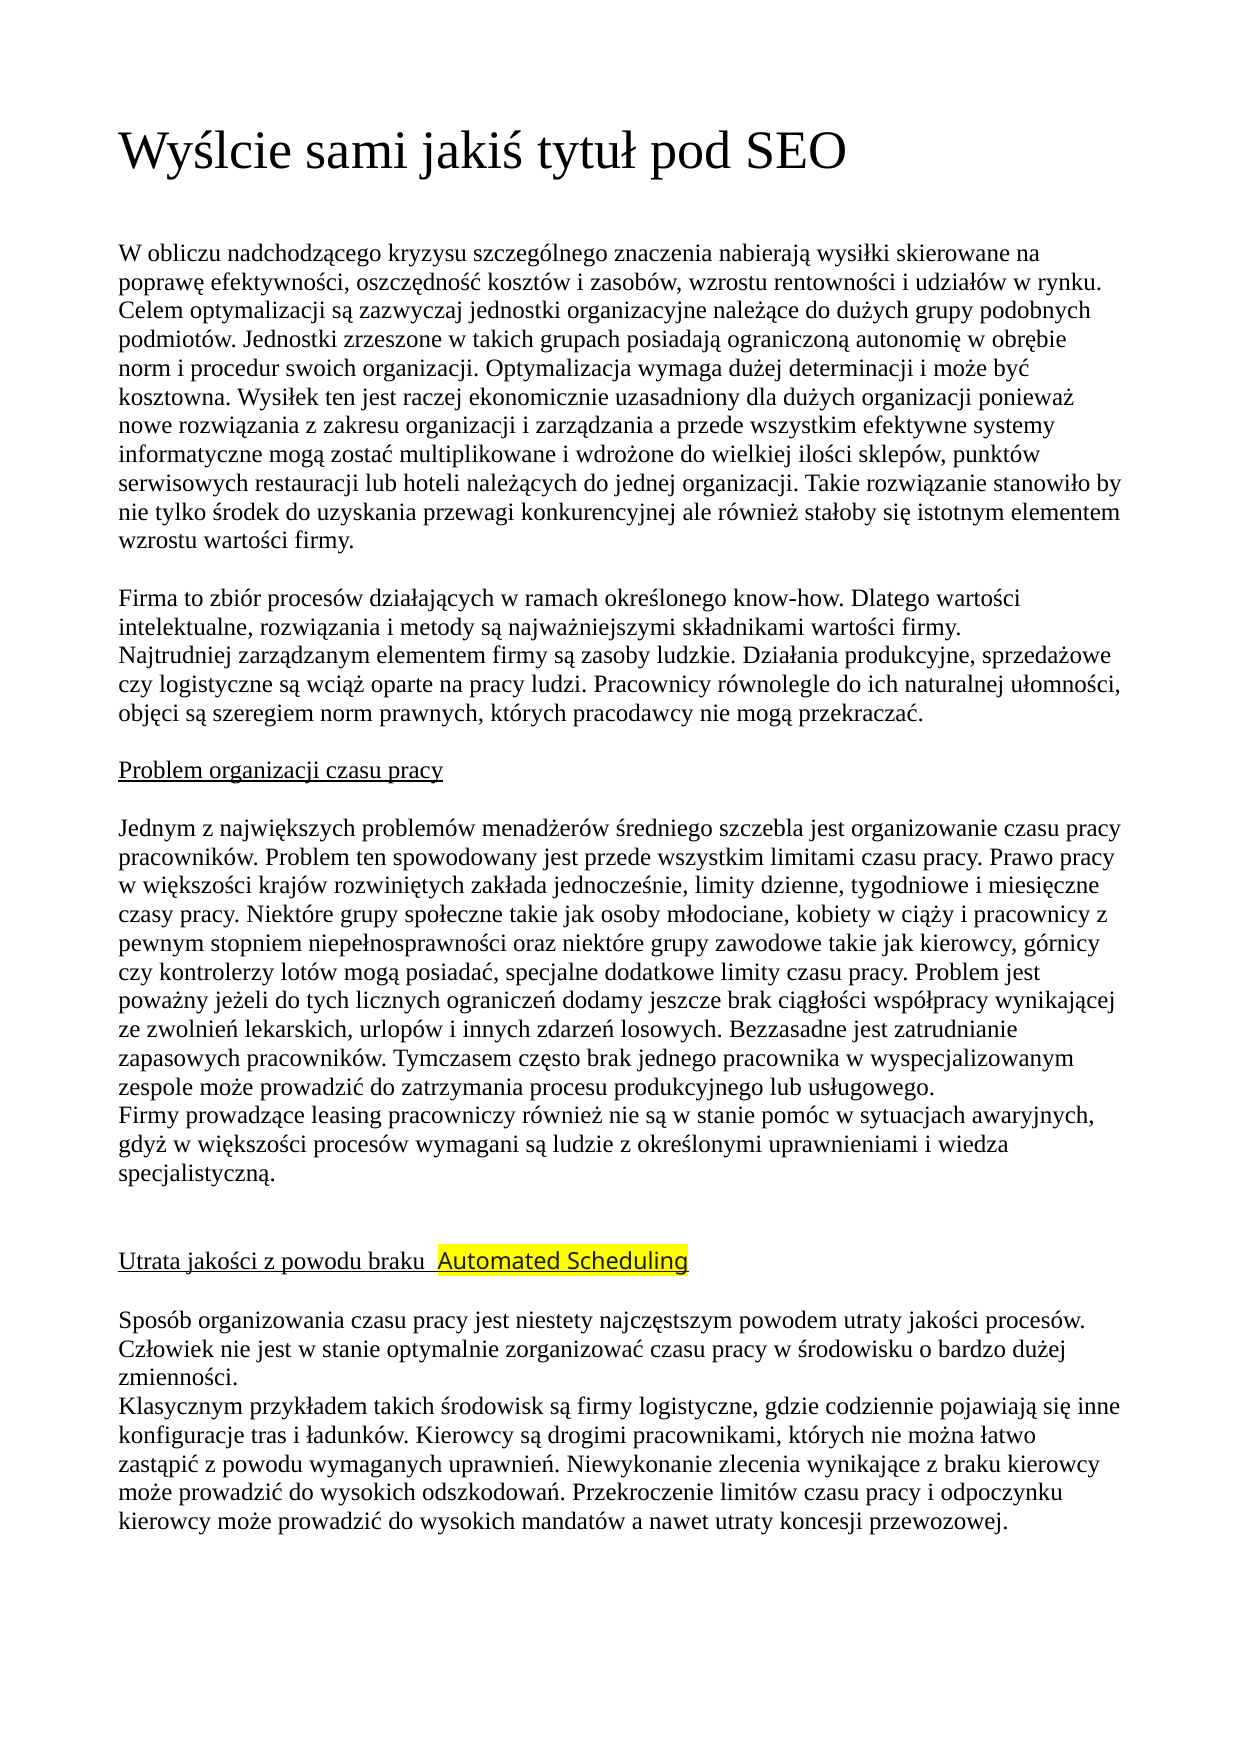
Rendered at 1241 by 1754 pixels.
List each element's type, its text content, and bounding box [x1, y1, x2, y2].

text W obliczu nadchodzącego kryzysu szczególnego znaczenia nabierają wysiłki skierowane na poprawę efektywności, oszczędność kosztów i zasobów, wzrostu rentowności i udziałów w rynku. Celem optymalizacji są zazwyczaj jednostki organizacyjne należące do dużych grupy podobnych podmiotów. Jednostki zrzeszone w takich grupach posiadają ograniczoną autonomię w obrębie norm i procedur swoich organizacji. Optymalizacja wymaga dużej determinacji i może być kosztowna. Wysiłek ten jest raczej ekonomicznie uzasadniony dla dużych organizacji ponieważ nowe rozwiązania z zakresu organizacji i zarządzania a przede wszystkim efektywne systemy informatyczne mogą zostać multiplikowane i wdrożone do wielkiej ilości sklepów, punktów serwisowych restauracji lub hoteli należących do jednej organizacji. Takie rozwiązanie stanowiło by nie tylko środek do uzyskania przewagi konkurencyjnej ale również stałoby się istotnym elementem wzrostu wartości firmy. [118, 238, 1122, 554]
text Firma to zbiór procesów działających w ramach określonego know-how. Dlatego wartości intelektualne, rozwiązania i metody są najważniejszymi składnikami wartości firmy. Najtrudniej zarządzanym elementem firmy są zasoby ludzkie. Działania produkcyjne, sprzedażowe czy logistyczne są wciąż oparte na pracy ludzi. Pracownicy równolegle do ich naturalnej ułomności, objęci są szeregiem norm prawnych, których pracodawcy nie mogą przekraczać. [118, 583, 1122, 727]
text Utrata jakości z powodu braku Automated Scheduling [118, 1244, 1122, 1276]
text Klasycznym przykładem takich środowisk są firmy logistyczne, gdzie codziennie pojawiają się inne konfiguracje tras i ładunków. Kierowcy są drogimi pracownikami, których nie można łatwo zastąpić z powodu wymaganych uprawnień. Niewykonanie zlecenia wynikające z braku kierowcy może prowadzić do wysokich odszkodowań. Przekroczenie limitów czasu pracy i odpoczynku kierowcy może prowadzić do wysokich mandatów a nawet utraty koncesji przewozowej. [118, 1391, 1122, 1535]
text Sposób organizowania czasu pracy jest niestety najczęstszym powodem utraty jakości procesów. Człowiek nie jest w stanie optymalnie zorganizować czasu pracy w środowisku o bardzo dużej zmienności. [118, 1305, 1122, 1391]
text Problem organizacji czasu pracy [118, 755, 1122, 784]
text Firmy prowadzące leasing pracowniczy również nie są w stanie pomóc w sytuacjach awaryjnych, gdyż w większości procesów wymagani są ludzie z określonymi uprawnieniami i wiedza specjalistyczną. [118, 1100, 1122, 1187]
text Wyślcie sami jakiś tytuł pod SEO [118, 118, 1122, 180]
text Jednym z największych problemów menadżerów średniego szczebla jest organizowanie czasu pracy pracowników. Problem ten spowodowany jest przede wszystkim limitami czasu pracy. Prawo pracy w większości krajów rozwiniętych zakłada jednocześnie, limity dzienne, tygodniowe i miesięczne czasy pracy. Niektóre grupy społeczne takie jak osoby młodociane, kobiety w ciąży i pracownicy z pewnym stopniem niepełnosprawności oraz niektóre grupy zawodowe takie jak kierowcy, górnicy czy kontrolerzy lotów mogą posiadać, specjalne dodatkowe limity czasu pracy. Problem jest poważny jeżeli do tych licznych ograniczeń dodamy jeszcze brak ciągłości współpracy wynikającej ze zwolnień lekarskich, urlopów i innych zdarzeń losowych. Bezzasadne jest zatrudnianie zapasowych pracowników. Tymczasem często brak jednego pracownika w wyspecjalizowanym zespole może prowadzić do zatrzymania procesu produkcyjnego lub usługowego. [118, 813, 1122, 1100]
